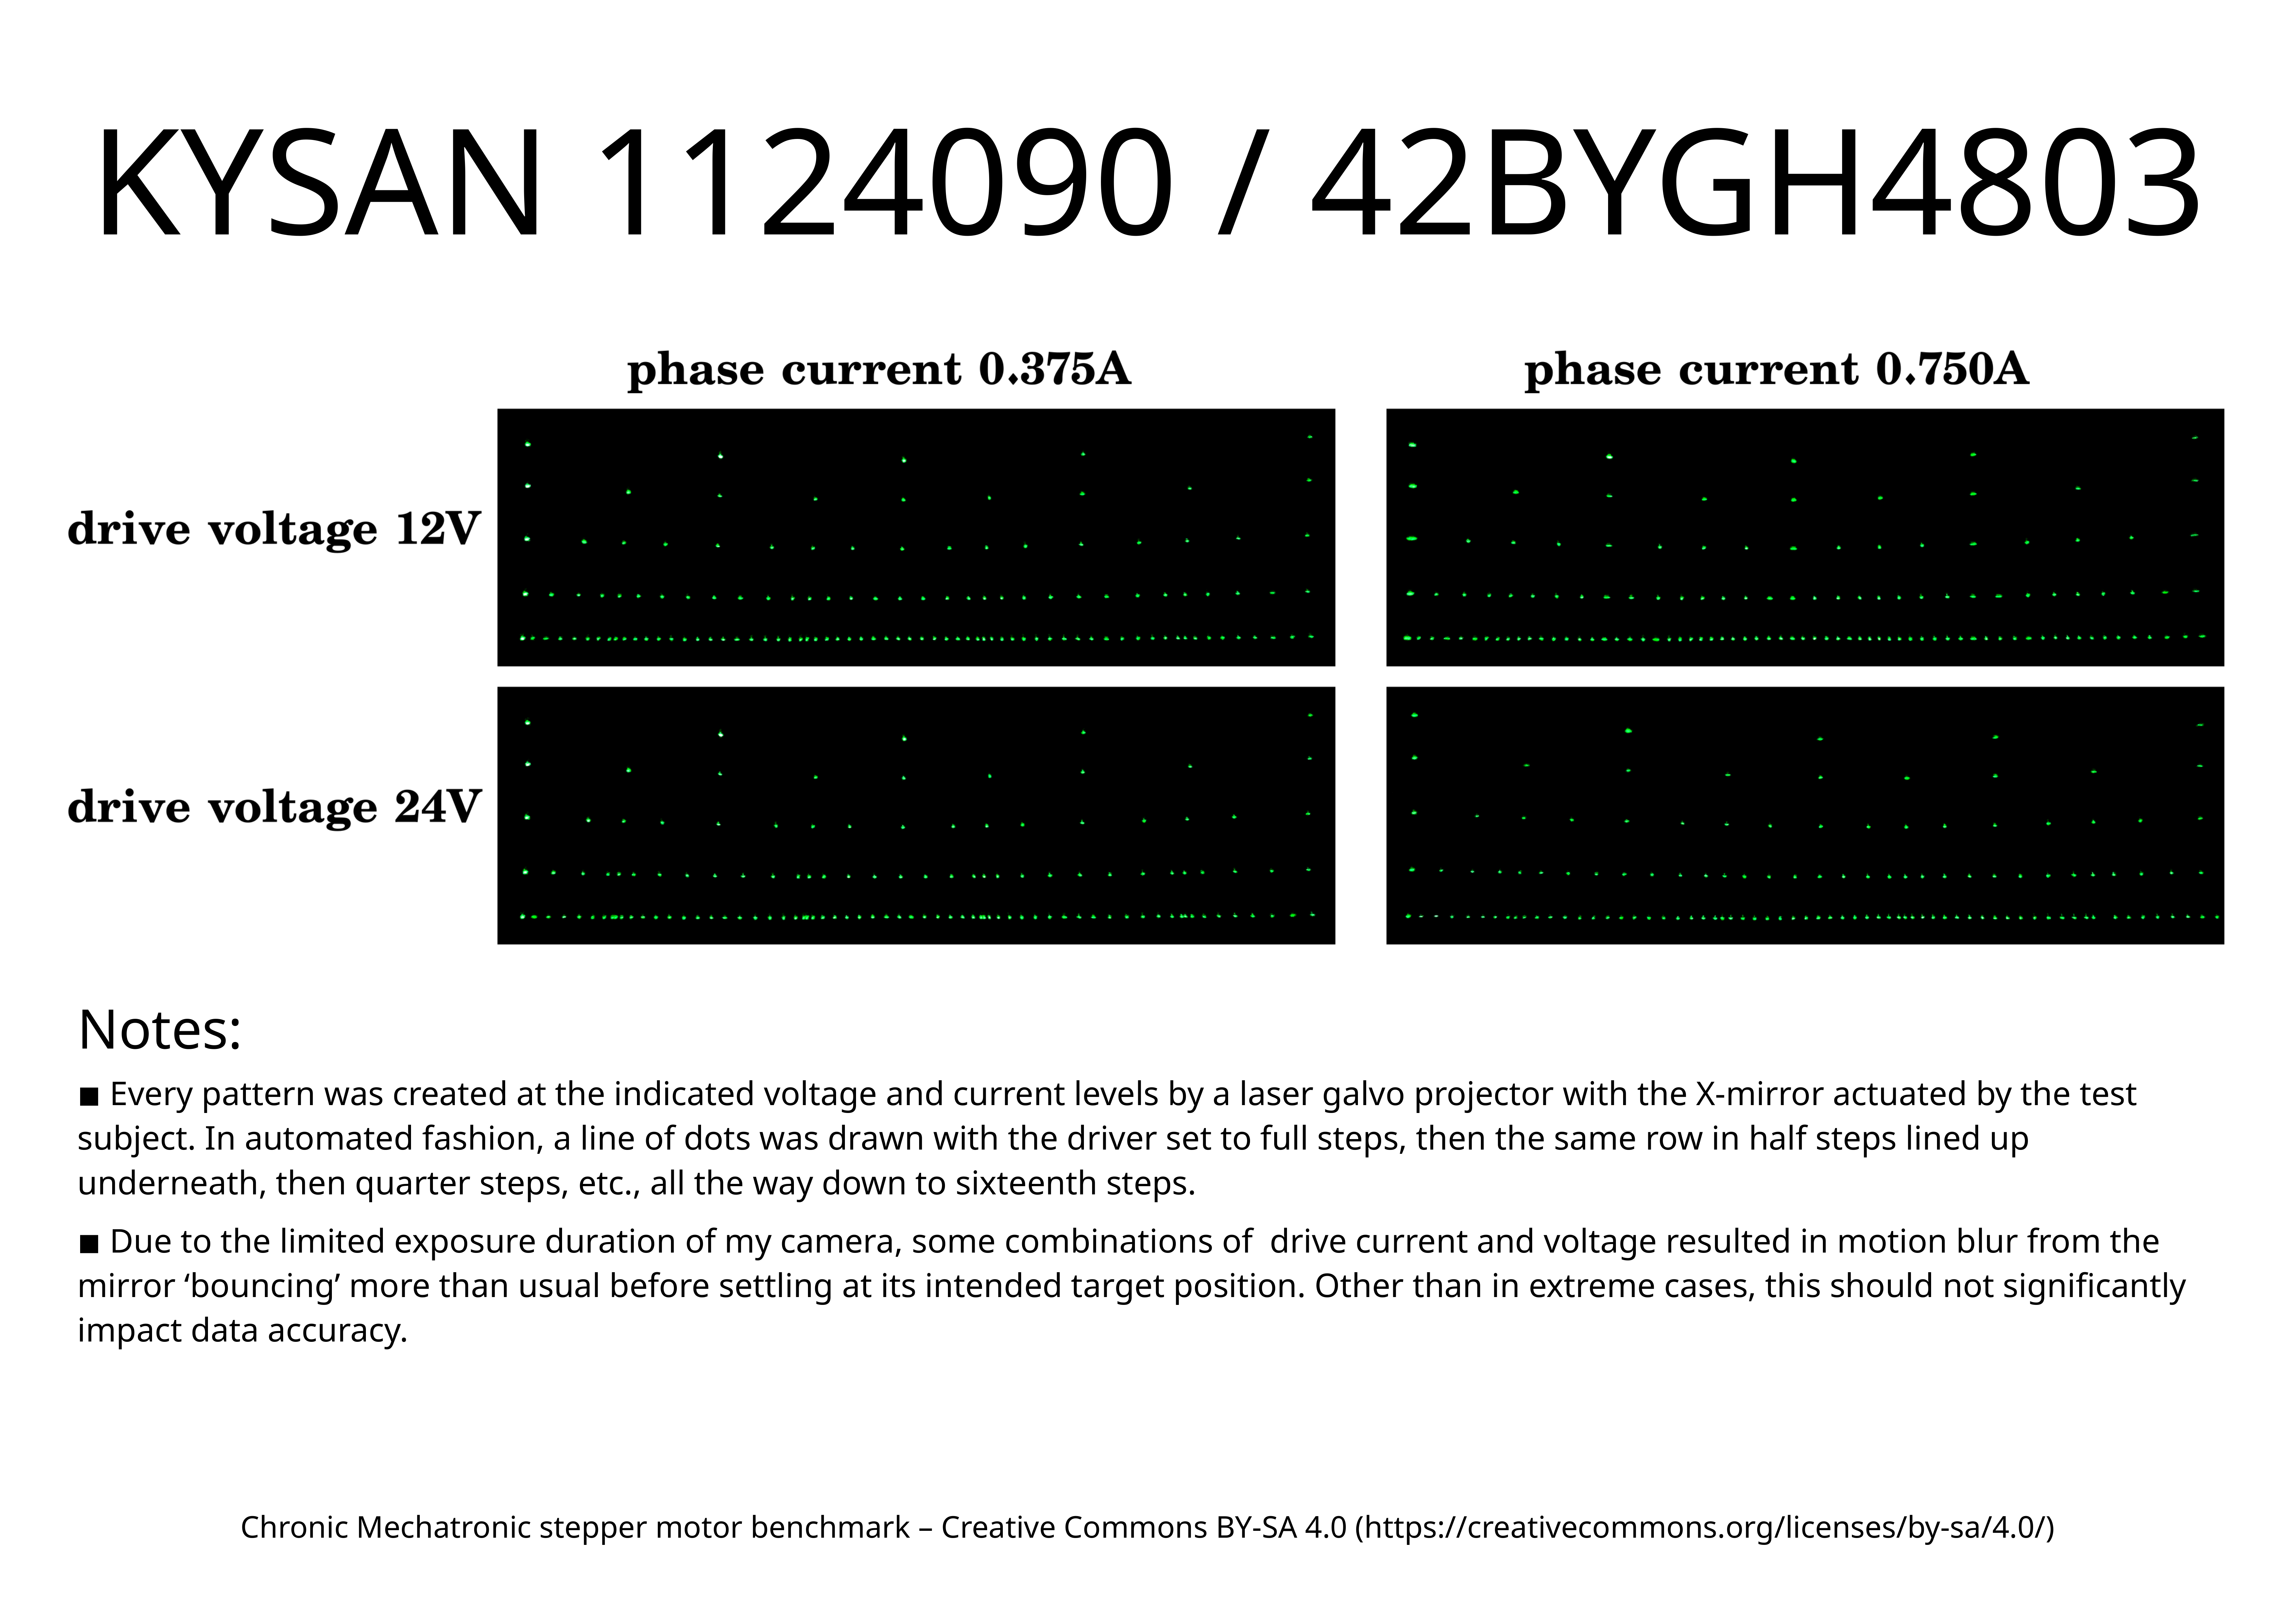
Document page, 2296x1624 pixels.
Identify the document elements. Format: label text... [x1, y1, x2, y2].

picture [0, 334, 2296, 990]
text Notes: [77, 990, 2219, 1065]
text ◾ Due to the limited exposure duration of my camera, some combinations of drive current and voltage resulted in motion blur from the mirror ‘bouncing’ more than usual before settling at its intended target position. Other than in extreme cases, this should not significantly impact data accuracy. [77, 1218, 2219, 1351]
text ◾ Every pattern was created at the indicated voltage and current levels by a laser galvo projector with the X-mirror actuated by the test subject. In automated fashion, a line of dots was drawn with the driver set to full steps, then the same row in half steps lined up underneath, then quarter steps, etc., all the way down to sixteenth steps. [77, 1070, 2219, 1204]
text [77, 324, 2219, 334]
